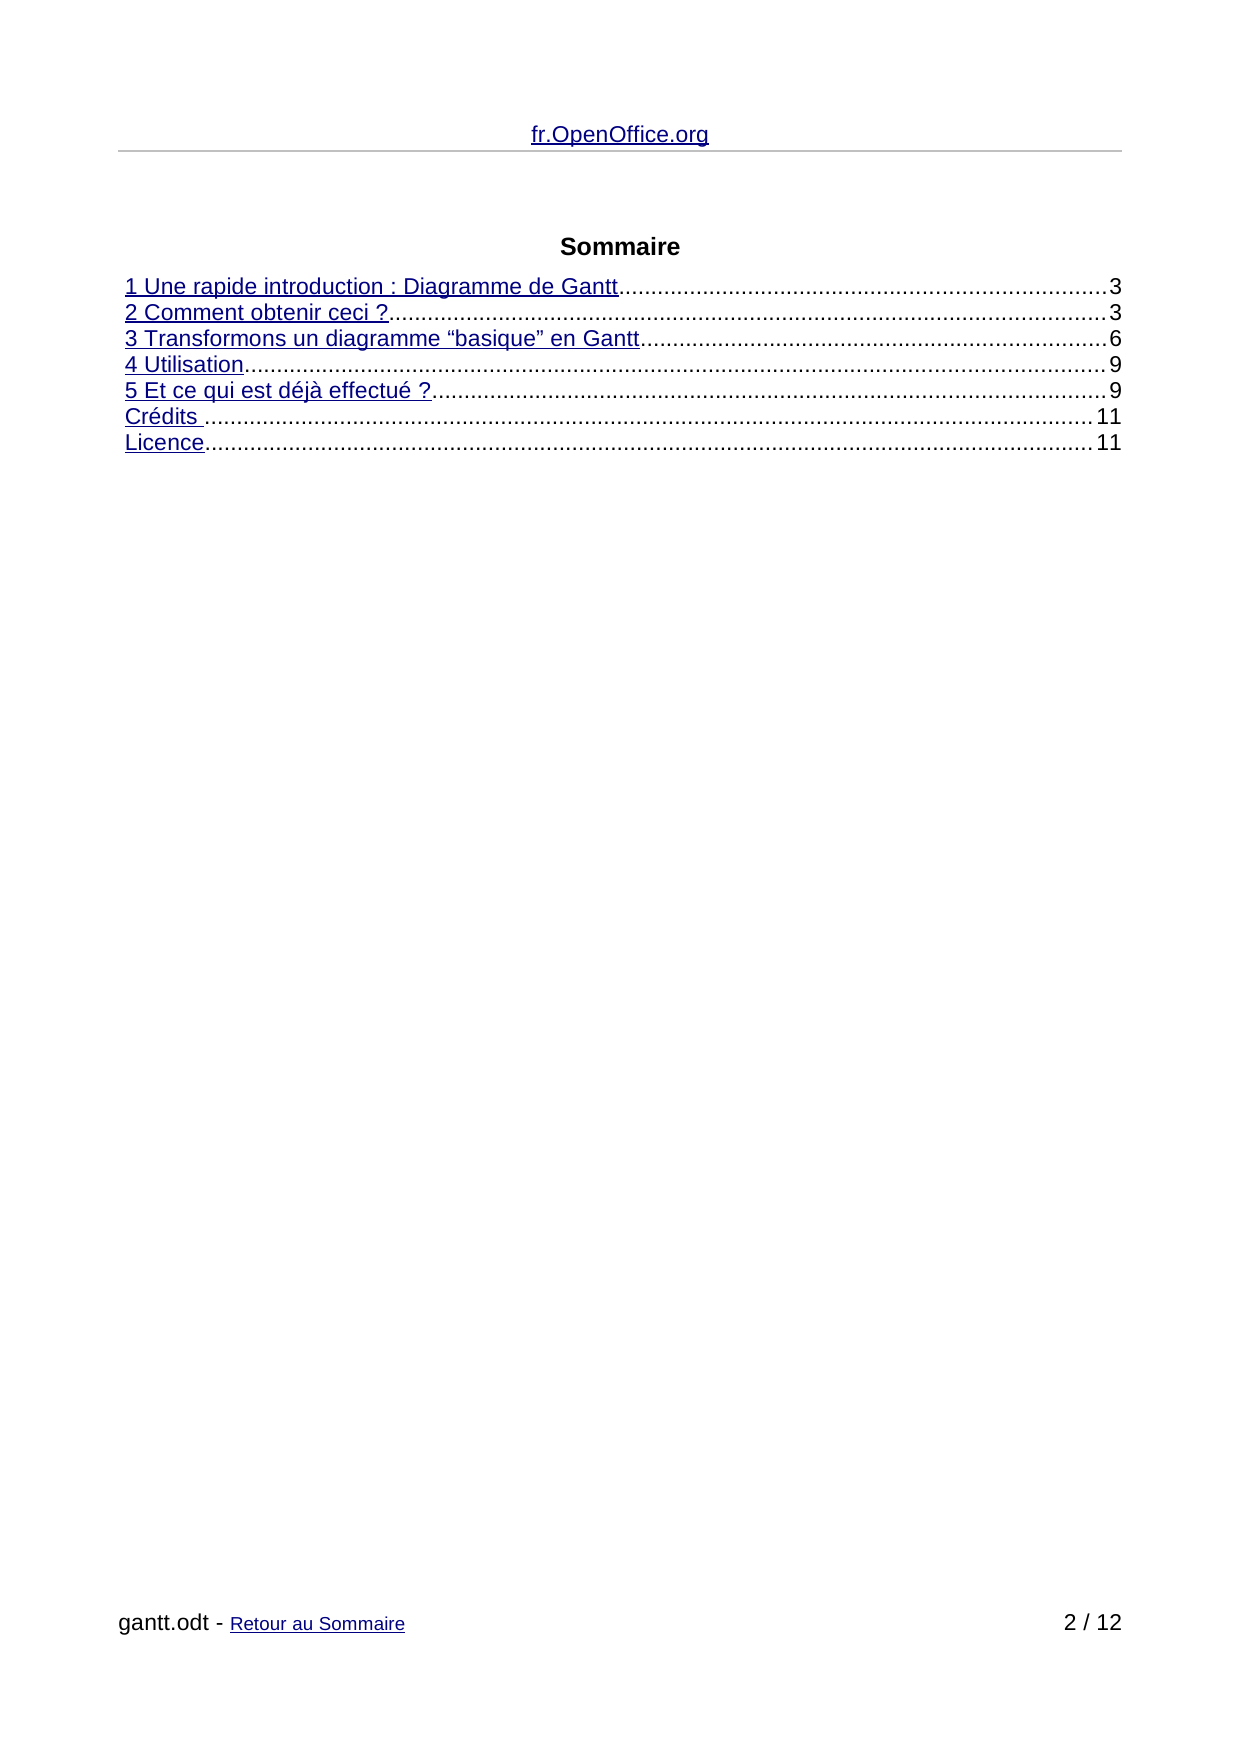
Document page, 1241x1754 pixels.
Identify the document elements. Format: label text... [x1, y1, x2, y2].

text 5 Et ce qui est déjà effectué ? 9 [118, 377, 1122, 403]
text 3 Transformons un diagramme “basique” en Gantt 6 [118, 325, 1122, 351]
text 2 Comment obtenir ceci ? 3 [118, 299, 1122, 325]
subtitle Sommaire [118, 233, 1122, 261]
text 4 Utilisation 9 [118, 351, 1122, 377]
text Licence 11 [118, 429, 1122, 455]
text 1 Une rapide introduction : Diagramme de Gantt 3 [118, 273, 1122, 299]
text Crédits 11 [118, 403, 1122, 429]
